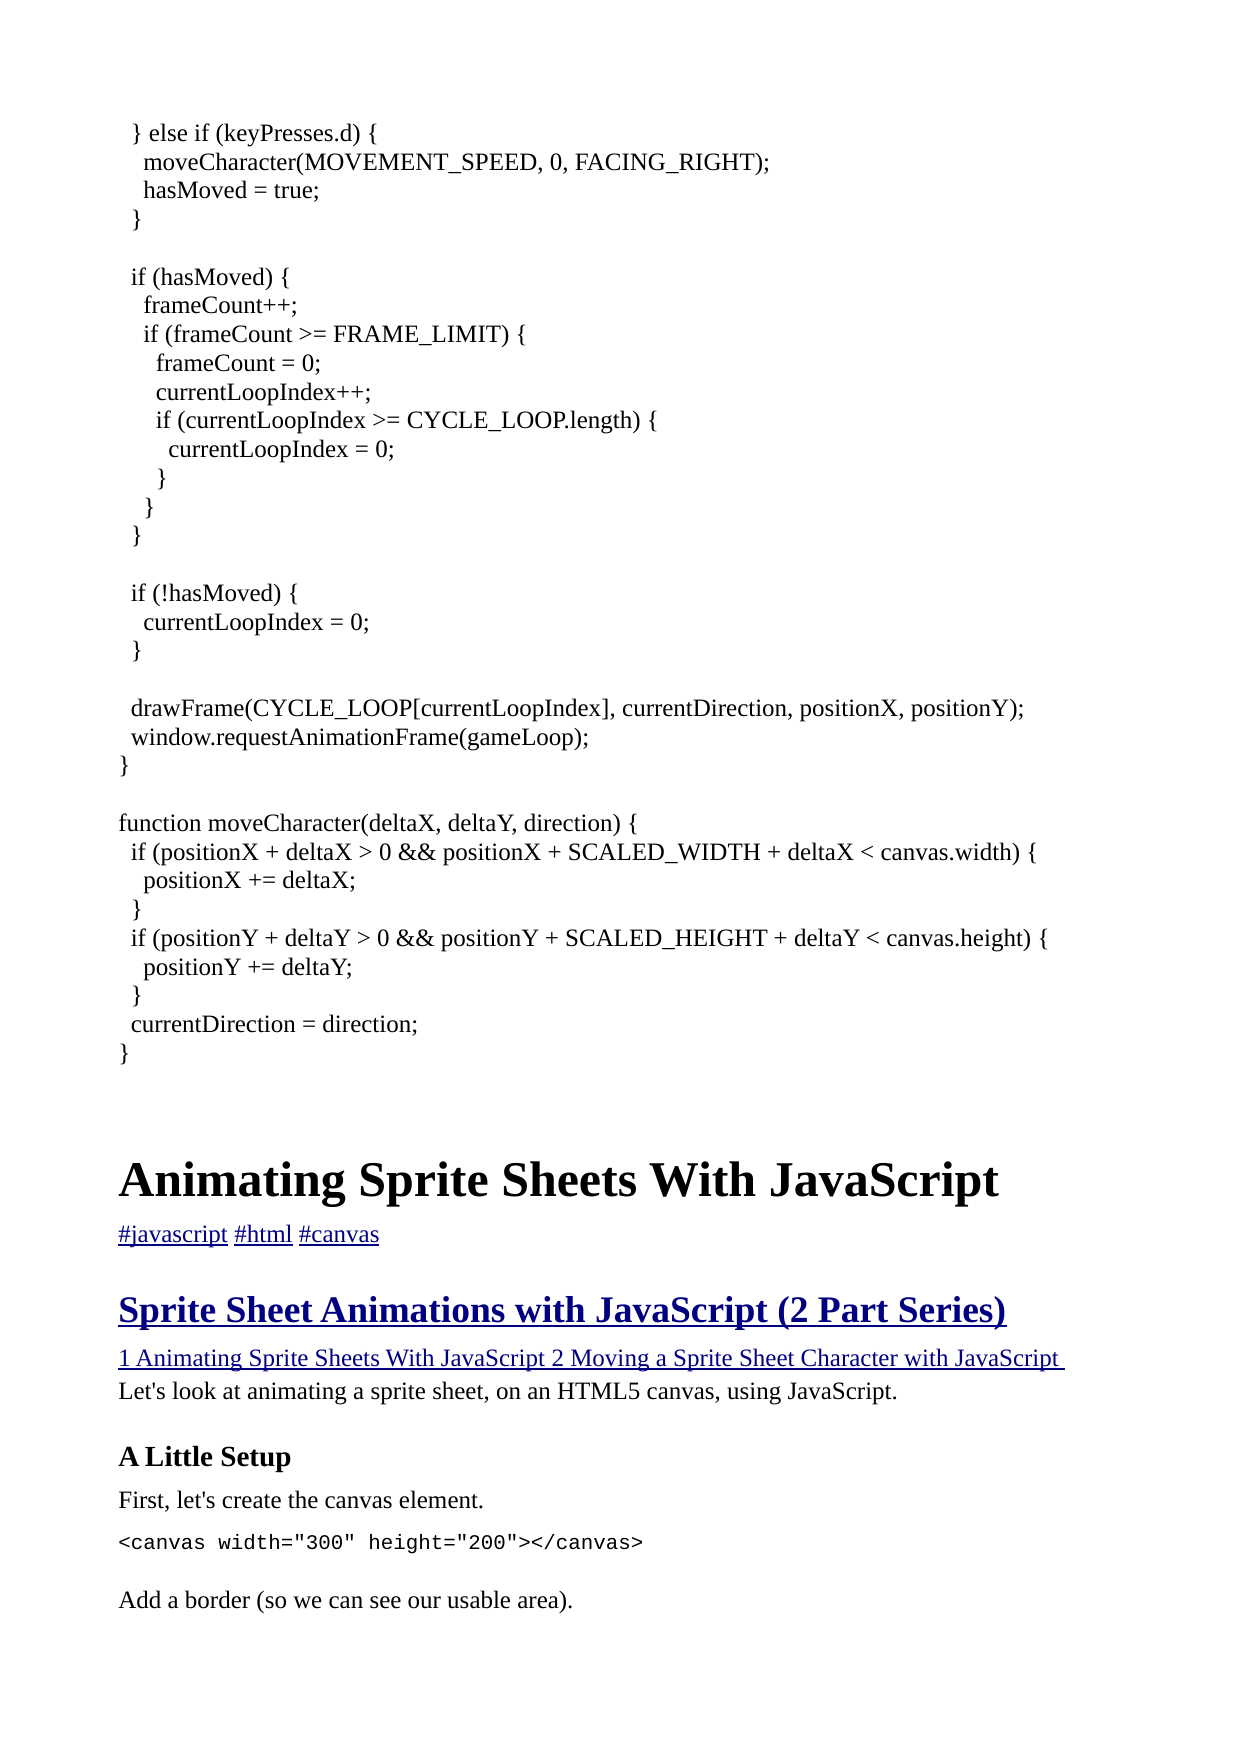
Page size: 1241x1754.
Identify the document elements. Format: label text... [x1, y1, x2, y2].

subtitle Sprite Sheet Animations with JavaScript (2 Part Series) [118, 1288, 1122, 1331]
text drawFrame(CYCLE_LOOP[currentLoopIndex], currentDirection, positionX, positionY); [118, 693, 1122, 722]
text window.requestAnimationFrame(gameLoop); [118, 722, 1122, 751]
text First, let's create the canvas element. [118, 1485, 1122, 1513]
text positionX += deltaX; [118, 866, 1122, 894]
text } [118, 894, 1122, 923]
text } [118, 463, 1122, 492]
subtitle A Little Setup [118, 1439, 1122, 1472]
text currentLoopIndex++; [118, 377, 1122, 406]
subtitle Animating Sprite Sheets With JavaScript [118, 1149, 1122, 1207]
text currentLoopIndex = 0; [118, 434, 1122, 463]
text moveCharacter(MOVEMENT_SPEED, 0, FACING_RIGHT); [118, 147, 1122, 176]
text if (currentLoopIndex >= CYCLE_LOOP.length) { [118, 406, 1122, 434]
text <canvas width="300" height="200"></canvas> [118, 1532, 1122, 1556]
text frameCount = 0; [118, 348, 1122, 377]
text } [118, 204, 1122, 233]
text frameCount++; [118, 291, 1122, 319]
text #javascript #html #canvas [118, 1219, 1122, 1248]
text } [118, 981, 1122, 1009]
text } [118, 1038, 1122, 1067]
text Let's look at animating a sprite sheet, on an HTML5 canvas, using JavaScript. [118, 1376, 1122, 1405]
text if (frameCount >= FRAME_LIMIT) { [118, 319, 1122, 348]
text currentDirection = direction; [118, 1009, 1122, 1038]
text if (!hasMoved) { [118, 578, 1122, 607]
text } else if (keyPresses.d) { [118, 118, 1122, 147]
text } [118, 492, 1122, 521]
text currentLoopIndex = 0; [118, 607, 1122, 636]
text if (positionY + deltaY > 0 && positionY + SCALED_HEIGHT + deltaY < canvas.height) { [118, 923, 1122, 952]
text } [118, 521, 1122, 549]
text } [118, 751, 1122, 779]
text } [118, 636, 1122, 664]
text Add a border (so we can see our usable area). [118, 1585, 1122, 1614]
text if (positionX + deltaX > 0 && positionX + SCALED_WIDTH + deltaX < canvas.width) { [118, 837, 1122, 866]
text if (hasMoved) { [118, 262, 1122, 291]
text positionY += deltaY; [118, 952, 1122, 981]
text hasMoved = true; [118, 176, 1122, 204]
text 1 Animating Sprite Sheets With JavaScript 2 Moving a Sprite Sheet Character with JavaScript [118, 1343, 1122, 1372]
text function moveCharacter(deltaX, deltaY, direction) { [118, 808, 1122, 837]
